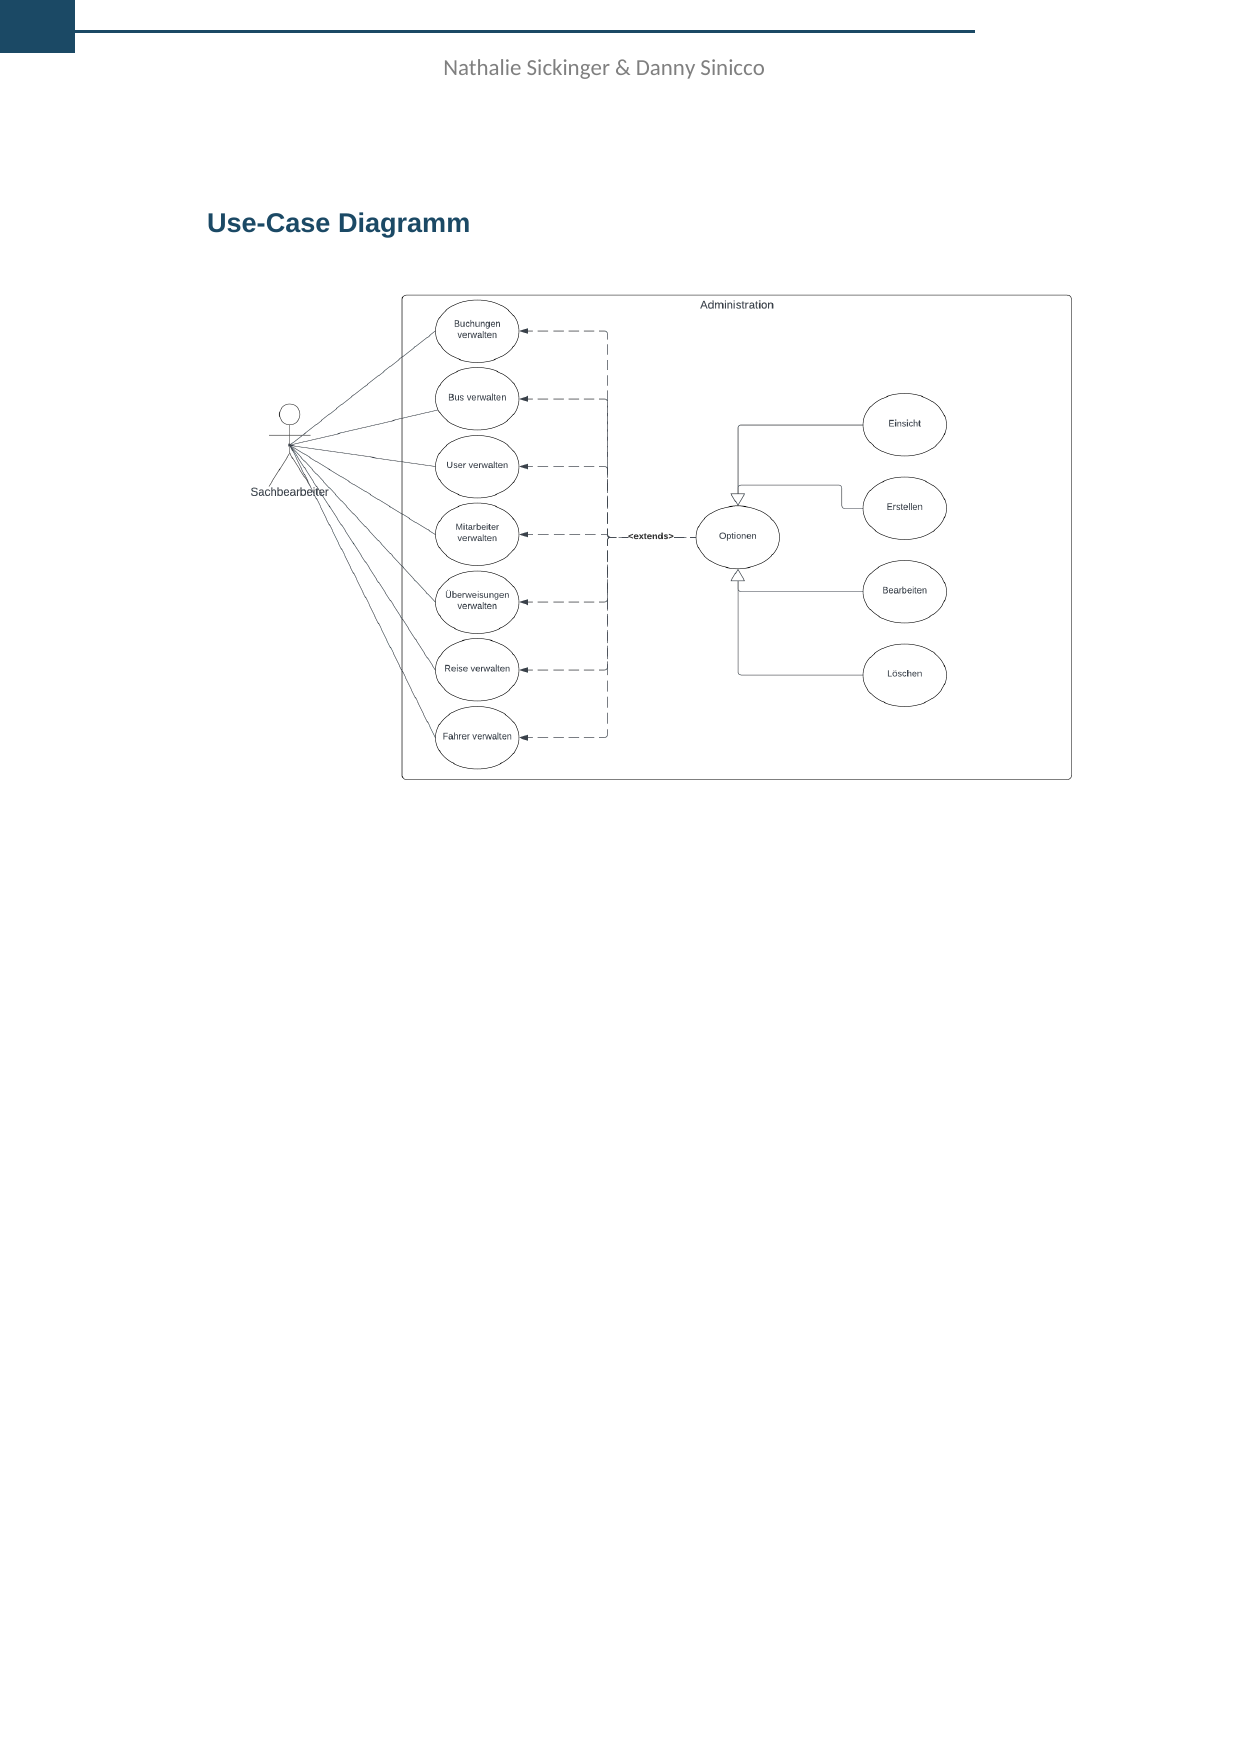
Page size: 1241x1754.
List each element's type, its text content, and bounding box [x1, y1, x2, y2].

subtitle Use-Case Diagramm [207, 207, 1092, 238]
